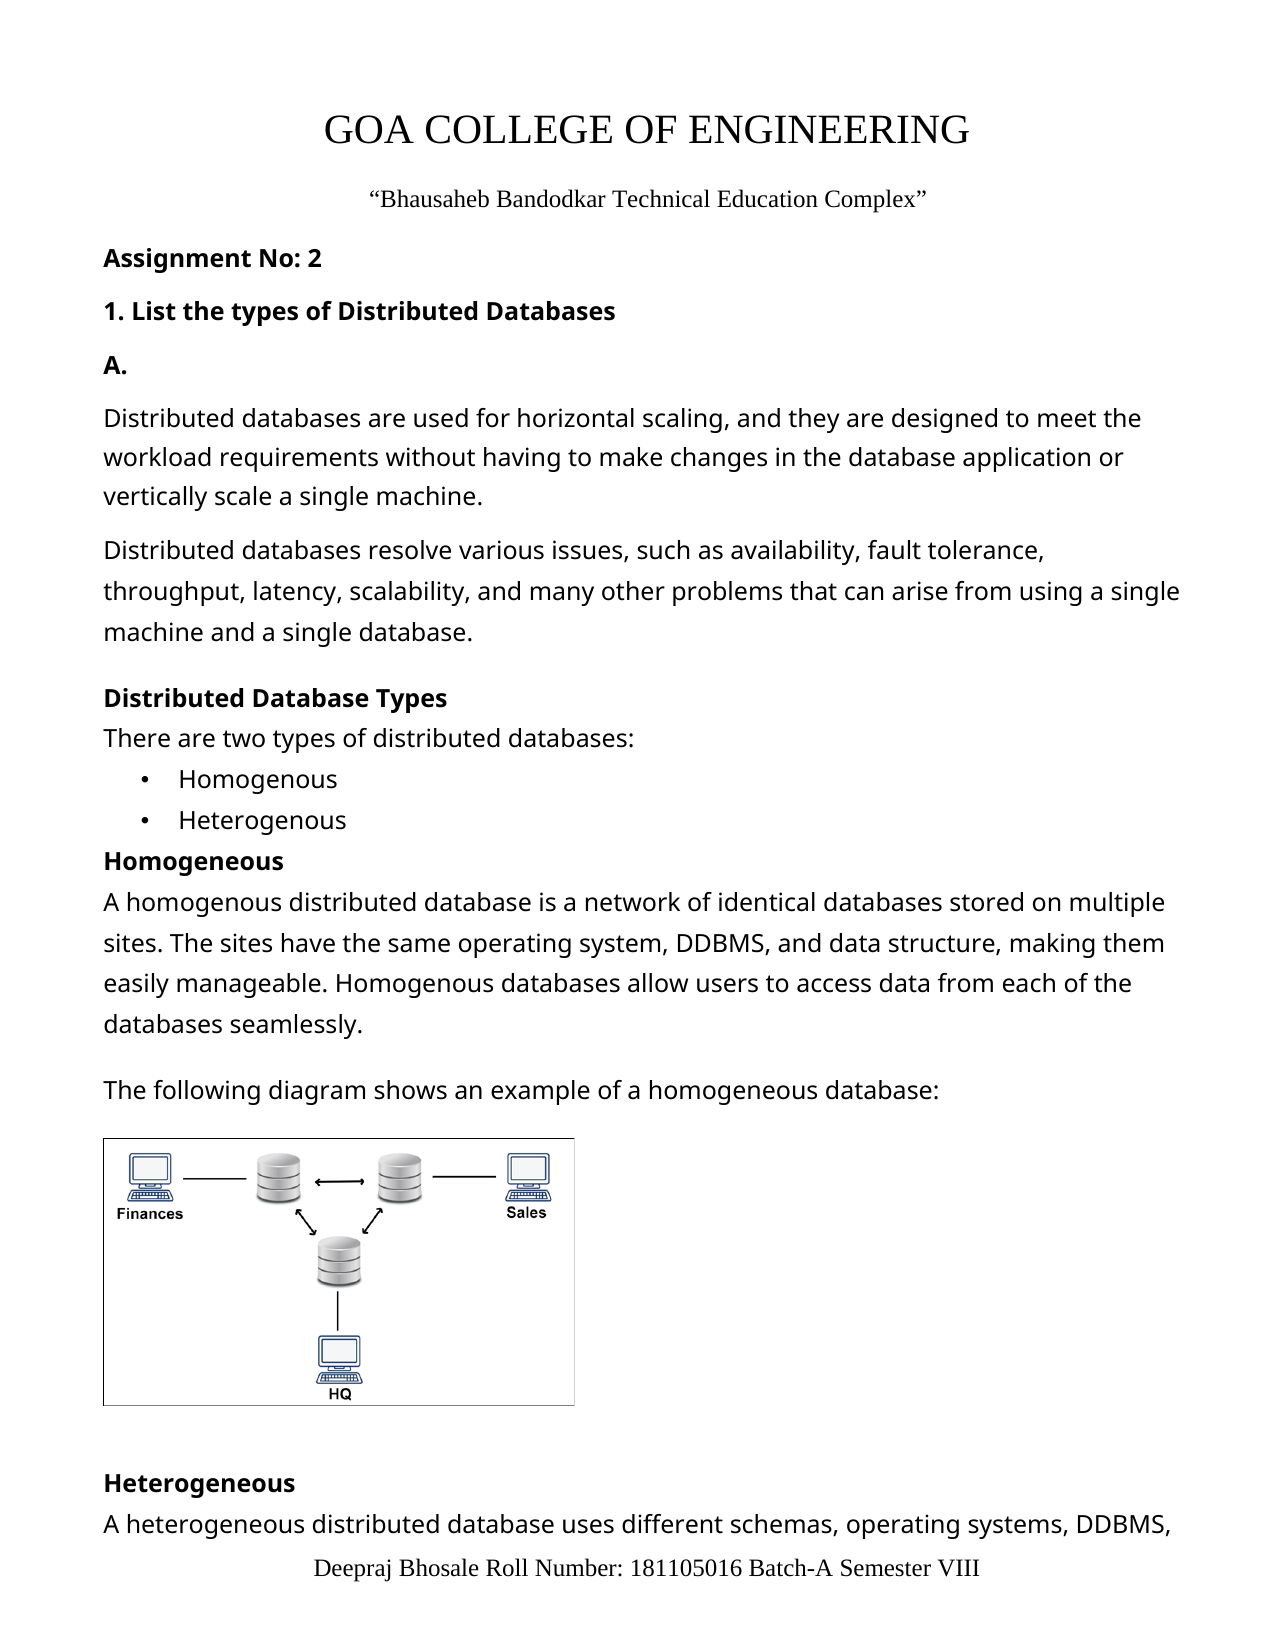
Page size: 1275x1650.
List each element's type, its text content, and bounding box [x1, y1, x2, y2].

list Homogenous [141, 762, 1191, 796]
text 1. List the types of Distributed Databases [103, 294, 1191, 328]
list Heterogenous [141, 803, 1191, 837]
text A heterogeneous distributed database uses different schemas, operating systems, DDBMS, [103, 1507, 1191, 1541]
subtitle Heterogeneous [103, 1466, 1191, 1500]
text There are two types of distributed databases: [103, 721, 1191, 755]
subtitle Homogeneous [103, 844, 1191, 878]
text Distributed databases are used for horizontal scaling, and they are designed to meet the workload requirements without having to make changes in the database application or vertically scale a single machine. [103, 401, 1191, 513]
text A homogenous distributed database is a network of identical databases stored on multiple sites. The sites have the same operating system, DDBMS, and data structure, making them easily manageable. Homogenous databases allow users to access data from each of the databases seamlessly. [103, 884, 1191, 1041]
text A. [103, 347, 1191, 381]
text Assignment No: 2 [103, 240, 1191, 274]
text The following diagram shows an example of a homogeneous database: [103, 1073, 1191, 1107]
picture [103, 1138, 575, 1406]
subtitle Distributed Database Types [103, 680, 1191, 714]
text Distributed databases resolve various issues, such as availability, fault tolerance, throughput, latency, scalability, and many other problems that can arise from using a single machine and a single database. [103, 533, 1191, 648]
